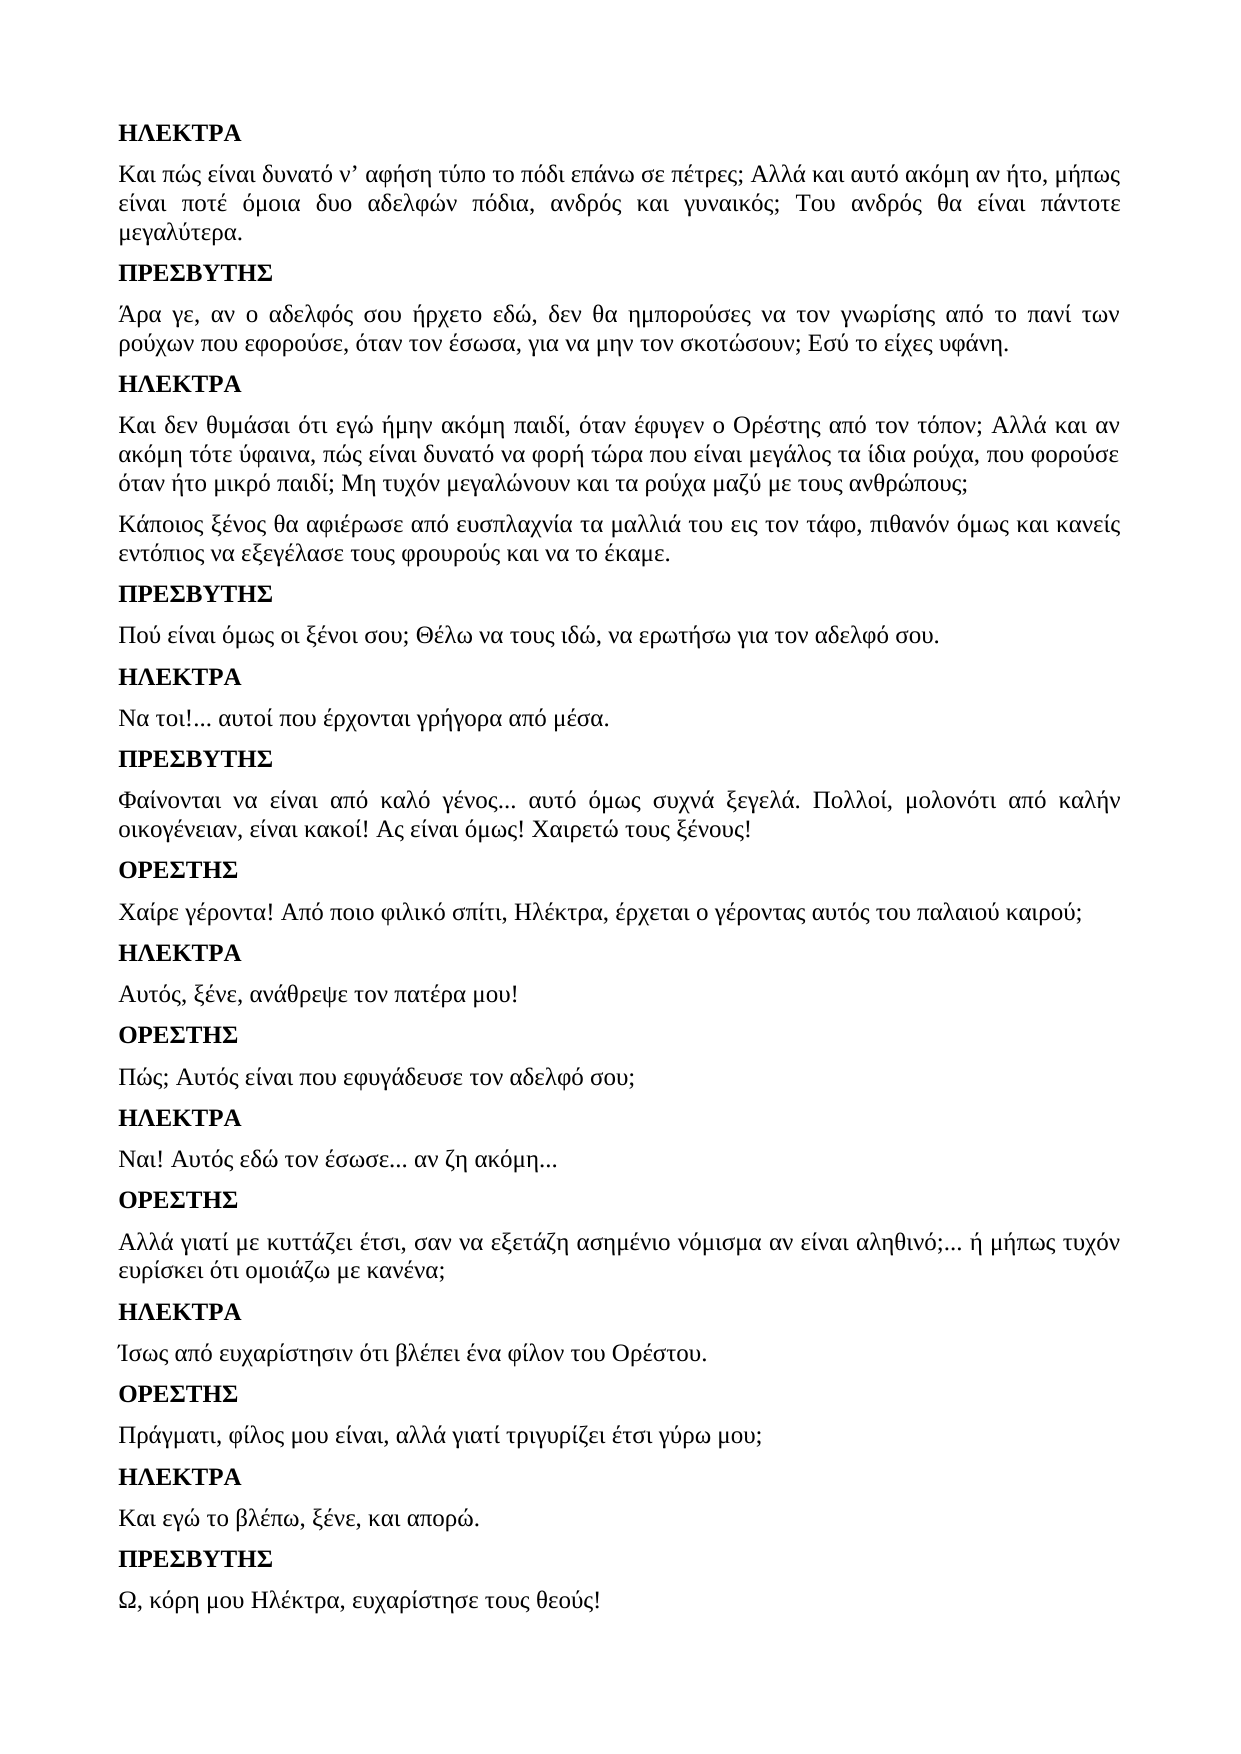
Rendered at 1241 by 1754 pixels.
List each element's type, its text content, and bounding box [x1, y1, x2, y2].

text ΗΛΕΚΤΡΑ [118, 1462, 1122, 1491]
text Πού είναι όμως οι ξένοι σου; Θέλω να τους ιδώ, να ερωτήσω για τον αδελφό σου. [118, 621, 1122, 649]
text ΟΡΕΣΤΗΣ [118, 1021, 1122, 1049]
text Ναι! Αυτός εδώ τον έσωσε... αν ζη ακόμη... [118, 1144, 1122, 1173]
text ΟΡΕΣΤΗΣ [118, 1186, 1122, 1214]
text Φαίνονται να είναι από καλό γένος... αυτό όμως συχνά ξεγελά. Πολλοί, μολονότι από καλήν οικογένειαν, είναι κακοί! Ας είναι όμως! Χαιρετώ τους ξένους! [118, 786, 1122, 843]
text ΠΡΕΣΒΥΤΗΣ [118, 744, 1122, 773]
text ΟΡΕΣΤΗΣ [118, 856, 1122, 884]
text ΗΛΕΚΤΡΑ [118, 1103, 1122, 1132]
text Αυτός, ξένε, ανάθρεψε τον πατέρα μου! [118, 979, 1122, 1008]
text ΟΡΕΣΤΗΣ [118, 1379, 1122, 1408]
text ΗΛΕΚΤΡΑ [118, 938, 1122, 967]
text ΠΡΕΣΒΥΤΗΣ [118, 579, 1122, 608]
text Κάποιος ξένος θα αφιέρωσε από ευσπλαχνία τα μαλλιά του εις τον τάφο, πιθανόν όμως και κανείς εντόπιος να εξεγέλασε τους φρουρούς και να το έκαμε. [118, 509, 1122, 567]
text Πώς; Αυτός είναι που εφυγάδευσε τον αδελφό σου; [118, 1062, 1122, 1091]
text Ω, κόρη μου Ηλέκτρα, ευχαρίστησε τους θεούς! [118, 1586, 1122, 1614]
text Και εγώ το βλέπω, ξένε, και απορώ. [118, 1503, 1122, 1532]
text Πράγματι, φίλος μου είναι, αλλά γιατί τριγυρίζει έτσι γύρω μου; [118, 1421, 1122, 1449]
text Να τοι!... αυτοί που έρχονται γρήγορα από μέσα. [118, 703, 1122, 732]
text Και πώς είναι δυνατό ν’ αφήση τύπο το πόδι επάνω σε πέτρες; Αλλά και αυτό ακόμη αν ήτο, μήπως είναι ποτέ όμοια δυο αδελφών πόδια, ανδρός και γυναικός; Του ανδρός θα είναι πάντοτε μεγαλύτερα. [118, 159, 1122, 246]
text ΠΡΕΣΒΥΤΗΣ [118, 258, 1122, 287]
text ΠΡΕΣΒΥΤΗΣ [118, 1544, 1122, 1573]
text ΗΛΕΚΤΡΑ [118, 662, 1122, 691]
text Και δεν θυμάσαι ότι εγώ ήμην ακόμη παιδί, όταν έφυγεν ο Ορέστης από τον τόπον; Αλλά και αν ακόμη τότε ύφαινα, πώς είναι δυνατό να φορή τώρα που είναι μεγάλος τα ίδια ρούχα, που φορούσε όταν ήτο μικρό παιδί; Μη τυχόν μεγαλώνουν και τα ρούχα μαζύ με τους ανθρώπους; [118, 411, 1122, 497]
text ΗΛΕΚΤΡΑ [118, 1297, 1122, 1326]
text ΗΛΕΚΤΡΑ [118, 369, 1122, 398]
text ΗΛΕΚΤΡΑ [118, 118, 1122, 147]
text Χαίρε γέροντα! Από ποιο φιλικό σπίτι, Ηλέκτρα, έρχεται ο γέροντας αυτός του παλαιού καιρού; [118, 897, 1122, 926]
text Άρα γε, αν ο αδελφός σου ήρχετο εδώ, δεν θα ημπορούσες να τον γνωρίσης από το πανί των ρούχων που εφορούσε, όταν τον έσωσα, για να μην τον σκοτώσουν; Εσύ το είχες υφάνη. [118, 299, 1122, 357]
text Αλλά γιατί με κυττάζει έτσι, σαν να εξετάζη ασημένιο νόμισμα αν είναι αληθινό;... ή μήπως τυχόν ευρίσκει ότι ομοιάζω με κανένα; [118, 1227, 1122, 1284]
text Ίσως από ευχαρίστησιν ότι βλέπει ένα φίλον του Ορέστου. [118, 1338, 1122, 1367]
